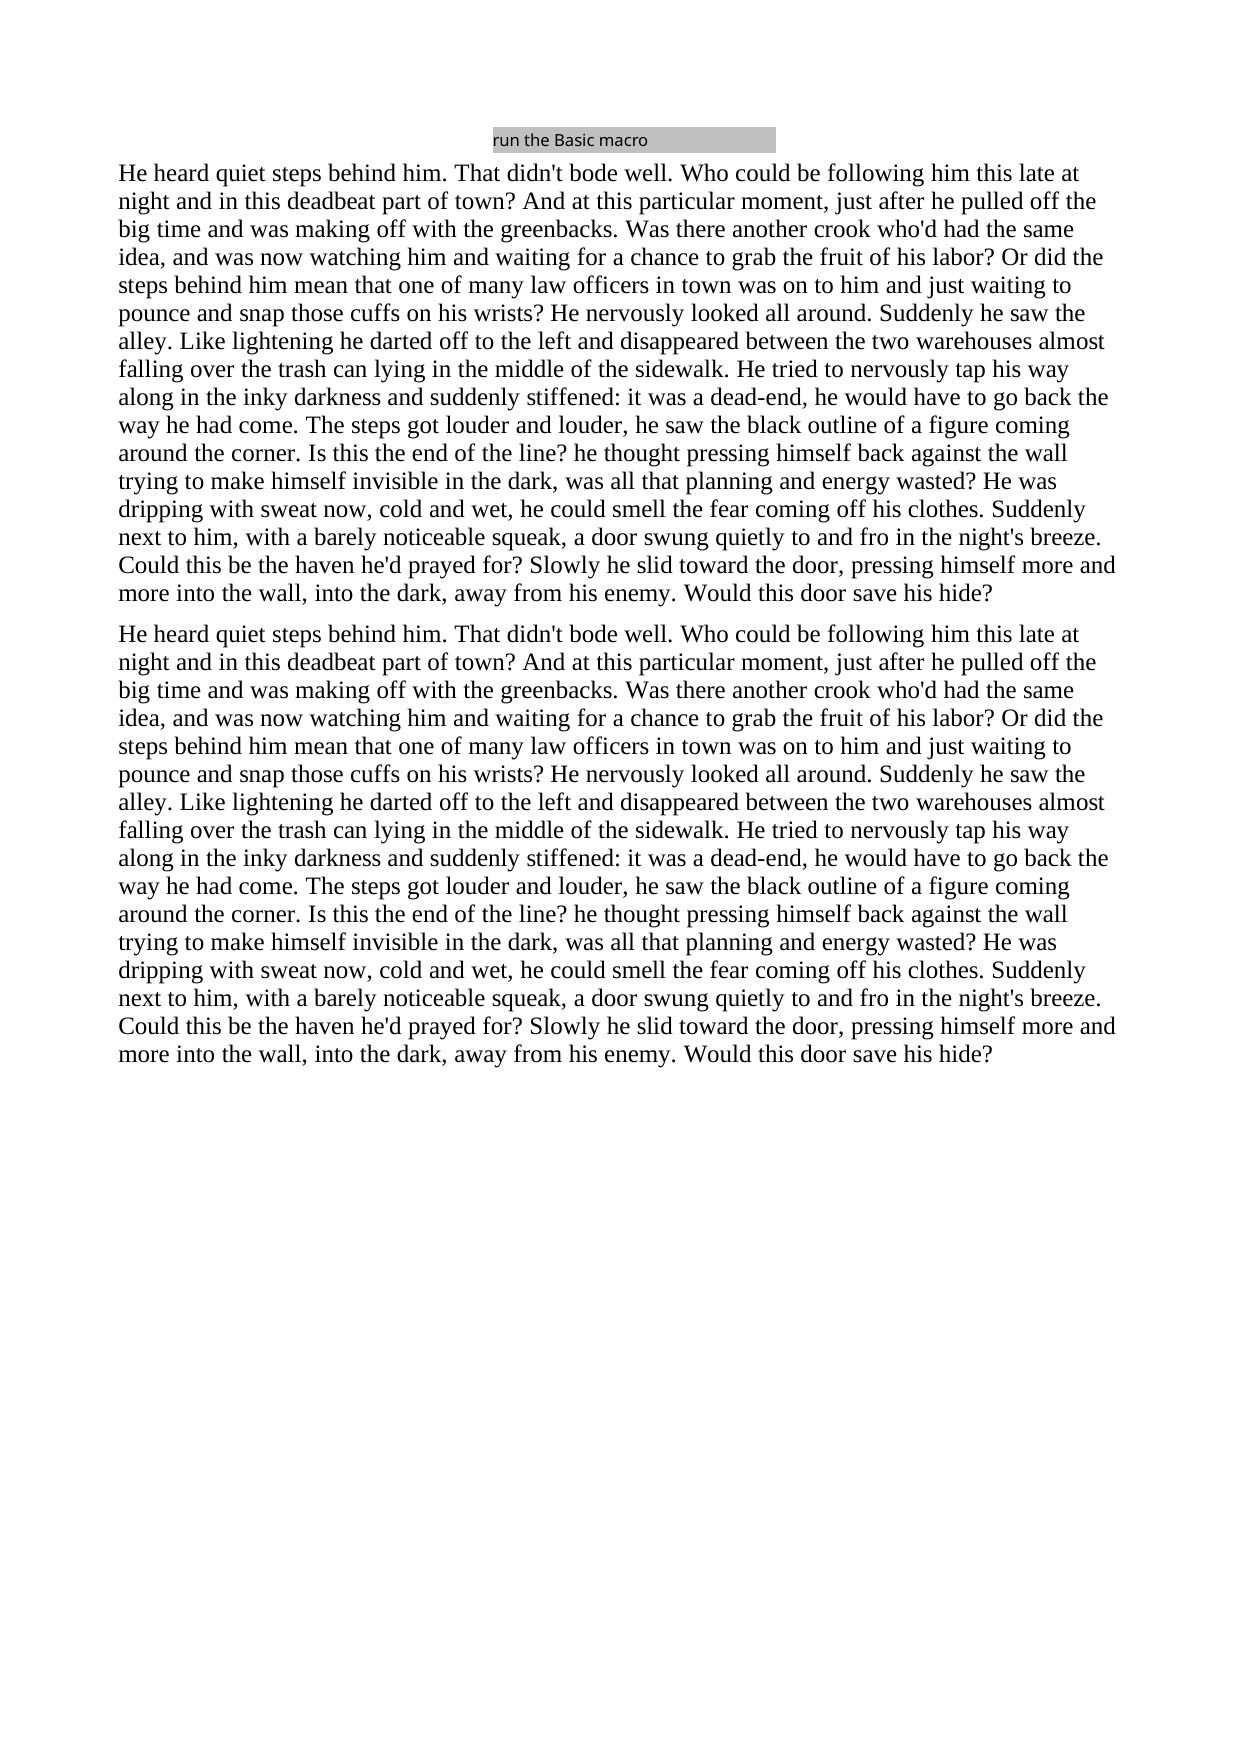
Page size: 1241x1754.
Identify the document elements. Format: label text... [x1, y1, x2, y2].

text He heard quiet steps behind him. That didn't bode well. Who could be following him this late at night and in this deadbeat part of town? And at this particular moment, just after he pulled off the big time and was making off with the greenbacks. Was there another crook who'd had the same idea, and was now watching him and waiting for a chance to grab the fruit of his labor? Or did the steps behind him mean that one of many law officers in town was on to him and just waiting to pounce and snap those cuffs on his wrists? He nervously looked all around. Suddenly he saw the alley. Like lightening he darted off to the left and disappeared between the two warehouses almost falling over the trash can lying in the middle of the sidewalk. He tried to nervously tap his way along in the inky darkness and suddenly stiffened: it was a dead-end, he would have to go back the way he had come. The steps got louder and louder, he saw the black outline of a figure coming around the corner. Is this the end of the line? he thought pressing himself back against the wall trying to make himself invisible in the dark, was all that planning and energy wasted? He was dripping with sweat now, cold and wet, he could smell the fear coming off his clothes. Suddenly next to him, with a barely noticeable squeak, a door swung quietly to and fro in the night's breeze. Could this be the haven he'd prayed for? Slowly he slid toward the door, pressing himself more and more into the wall, into the dark, away from his enemy. Would this door save his hide? [118, 619, 1122, 1068]
text He heard quiet steps behind him. That didn't bode well. Who could be following him this late at night and in this deadbeat part of town? And at this particular moment, just after he pulled off the big time and was making off with the greenbacks. Was there another crook who'd had the same idea, and was now watching him and waiting for a chance to grab the fruit of his labor? Or did the steps behind him mean that one of many law officers in town was on to him and just waiting to pounce and snap those cuffs on his wrists? He nervously looked all around. Suddenly he saw the alley. Like lightening he darted off to the left and disappeared between the two warehouses almost falling over the trash can lying in the middle of the sidewalk. He tried to nervously tap his way along in the inky darkness and suddenly stiffened: it was a dead-end, he would have to go back the way he had come. The steps got louder and louder, he saw the black outline of a figure coming around the corner. Is this the end of the line? he thought pressing himself back against the wall trying to make himself invisible in the dark, was all that planning and energy wasted? He was dripping with sweat now, cold and wet, he could smell the fear coming off his clothes. Suddenly next to him, with a barely noticeable squeak, a door swung quietly to and fro in the night's breeze. Could this be the haven he'd prayed for? Slowly he slid toward the door, pressing himself more and more into the wall, into the dark, away from his enemy. Would this door save his hide? [118, 159, 1122, 607]
